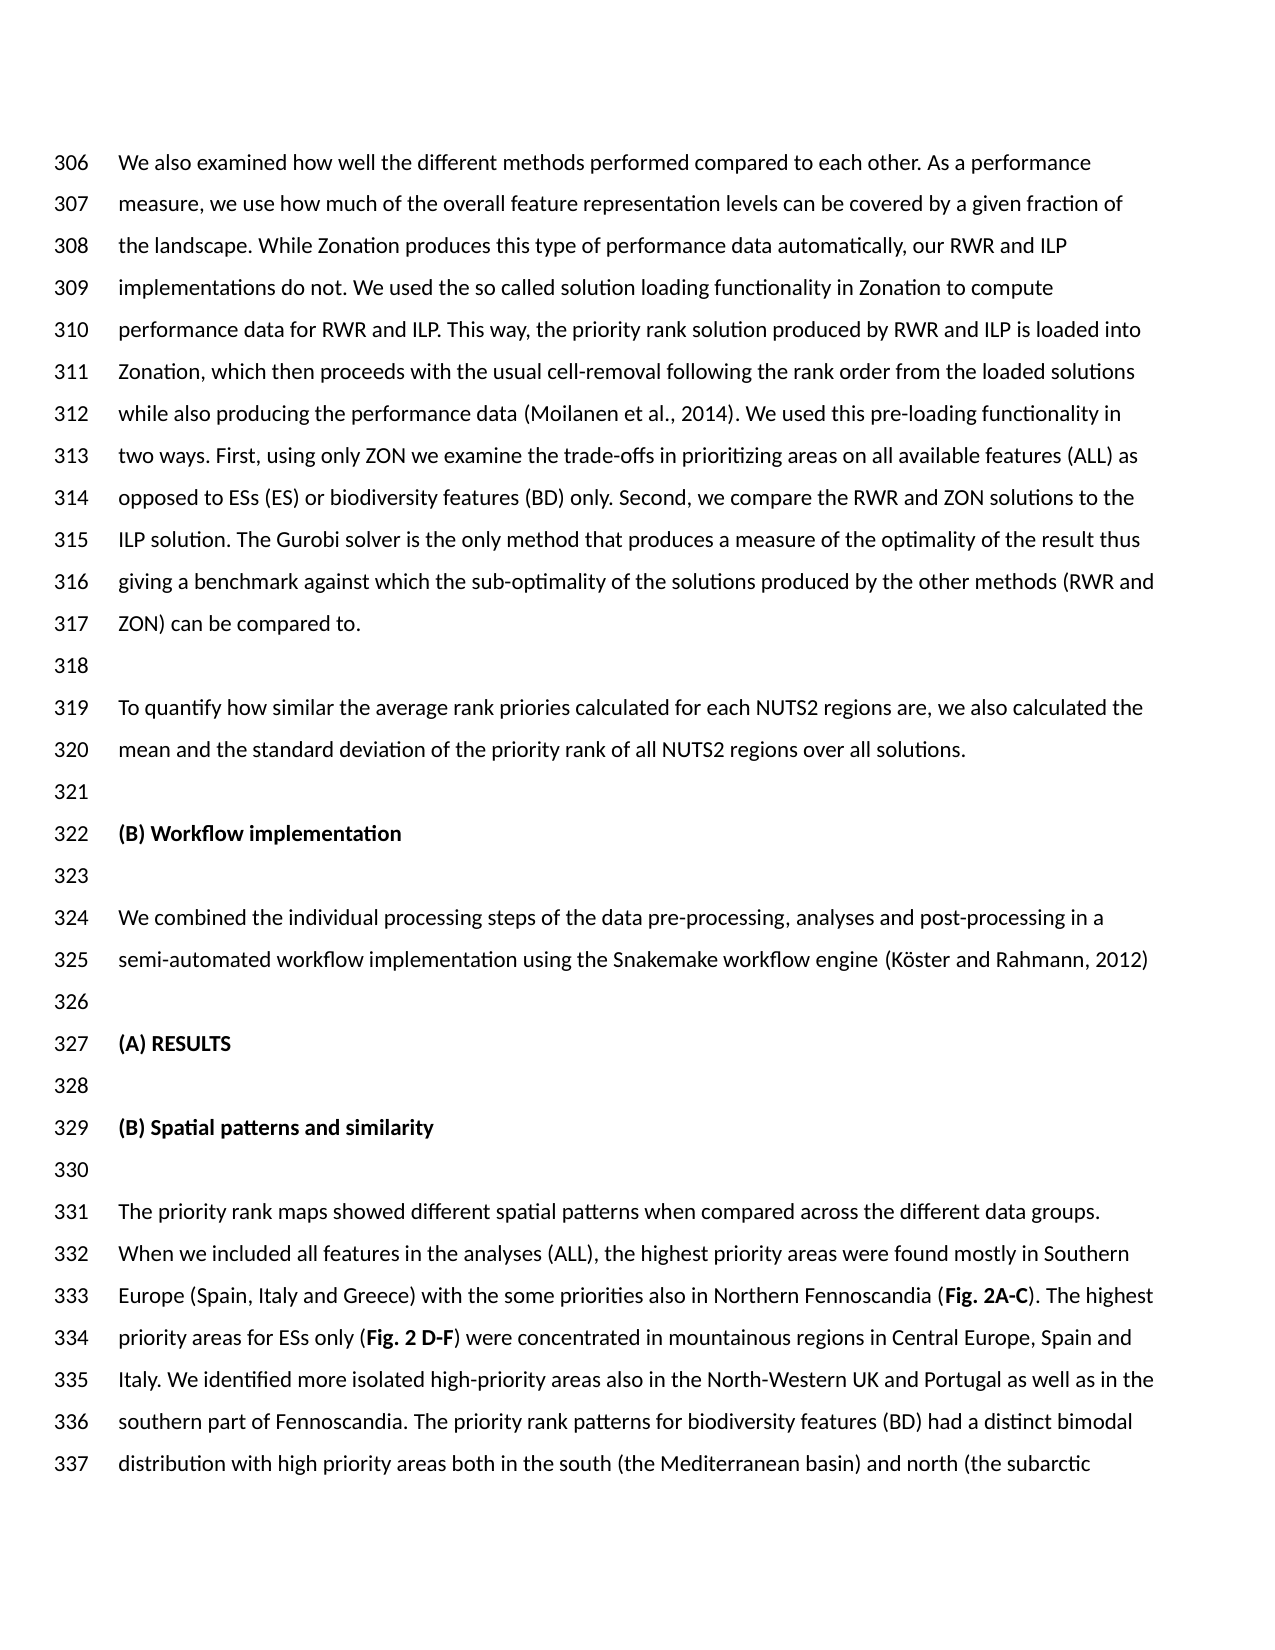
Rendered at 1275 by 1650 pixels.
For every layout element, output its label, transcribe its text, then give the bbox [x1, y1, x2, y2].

text We combined the individual processing steps of the data pre-processing, analyses and post-processing in a semi-automated workflow implementation using the Snakemake workflow engine (Köster and Rahmann, 2012)⁠ [118, 903, 1157, 973]
text To quantify how similar the average rank priories calculated for each NUTS2 regions are, we also calculated the mean and the standard deviation of the priority rank of all NUTS2 regions over all solutions. [118, 693, 1157, 763]
subtitle (A) RESULTS [118, 1029, 1157, 1057]
subtitle (B) Workflow implementation [118, 819, 1157, 847]
text We also examined how well the different methods performed compared to each other. As a performance measure, we use how much of the overall feature representation levels can be covered by a given fraction of the landscape. While Zonation produces this type of performance data automatically, our RWR and ILP implementations do not. We used the so called solution loading functionality in Zonation to compute performance data for RWR and ILP. This way, the priority rank solution produced by RWR and ILP is loaded into Zonation, which then proceeds with the usual cell-removal following the rank order from the loaded solutions while also producing the performance data (Moilanen et al., 2014). We used this pre-loading functionality in two ways. First, using only ZON we examine the trade-offs in prioritizing areas on all available features (ALL) as opposed to ESs (ES) or biodiversity features (BD) only. Second, we compare the RWR and ZON solutions to the ILP solution. The Gurobi solver is the only method that produces a measure of the optimality of the result thus giving a benchmark against which the sub-optimality of the solutions produced by the other methods (RWR and ZON) can be compared to. [118, 148, 1157, 637]
text The priority rank maps showed different spatial patterns when compared across the different data groups. When we included all features in the analyses (ALL), the highest priority areas were found mostly in Southern Europe (Spain, Italy and Greece) with the some priorities also in Northern Fennoscandia (Fig. 2A-C). The highest priority areas for ESs only (Fig. 2 D-F) were concentrated in mountainous regions in Central Europe, Spain and Italy. We identified more isolated high-priority areas also in the North-Western UK and Portugal as well as in the southern part of Fennoscandia. The priority rank patterns for biodiversity features (BD) had a distinct bimodal distribution with high priority areas both in the south (the Mediterranean basin) and north (the subarctic [118, 1197, 1157, 1477]
subtitle (B) Spatial patterns and similarity [118, 1113, 1157, 1141]
